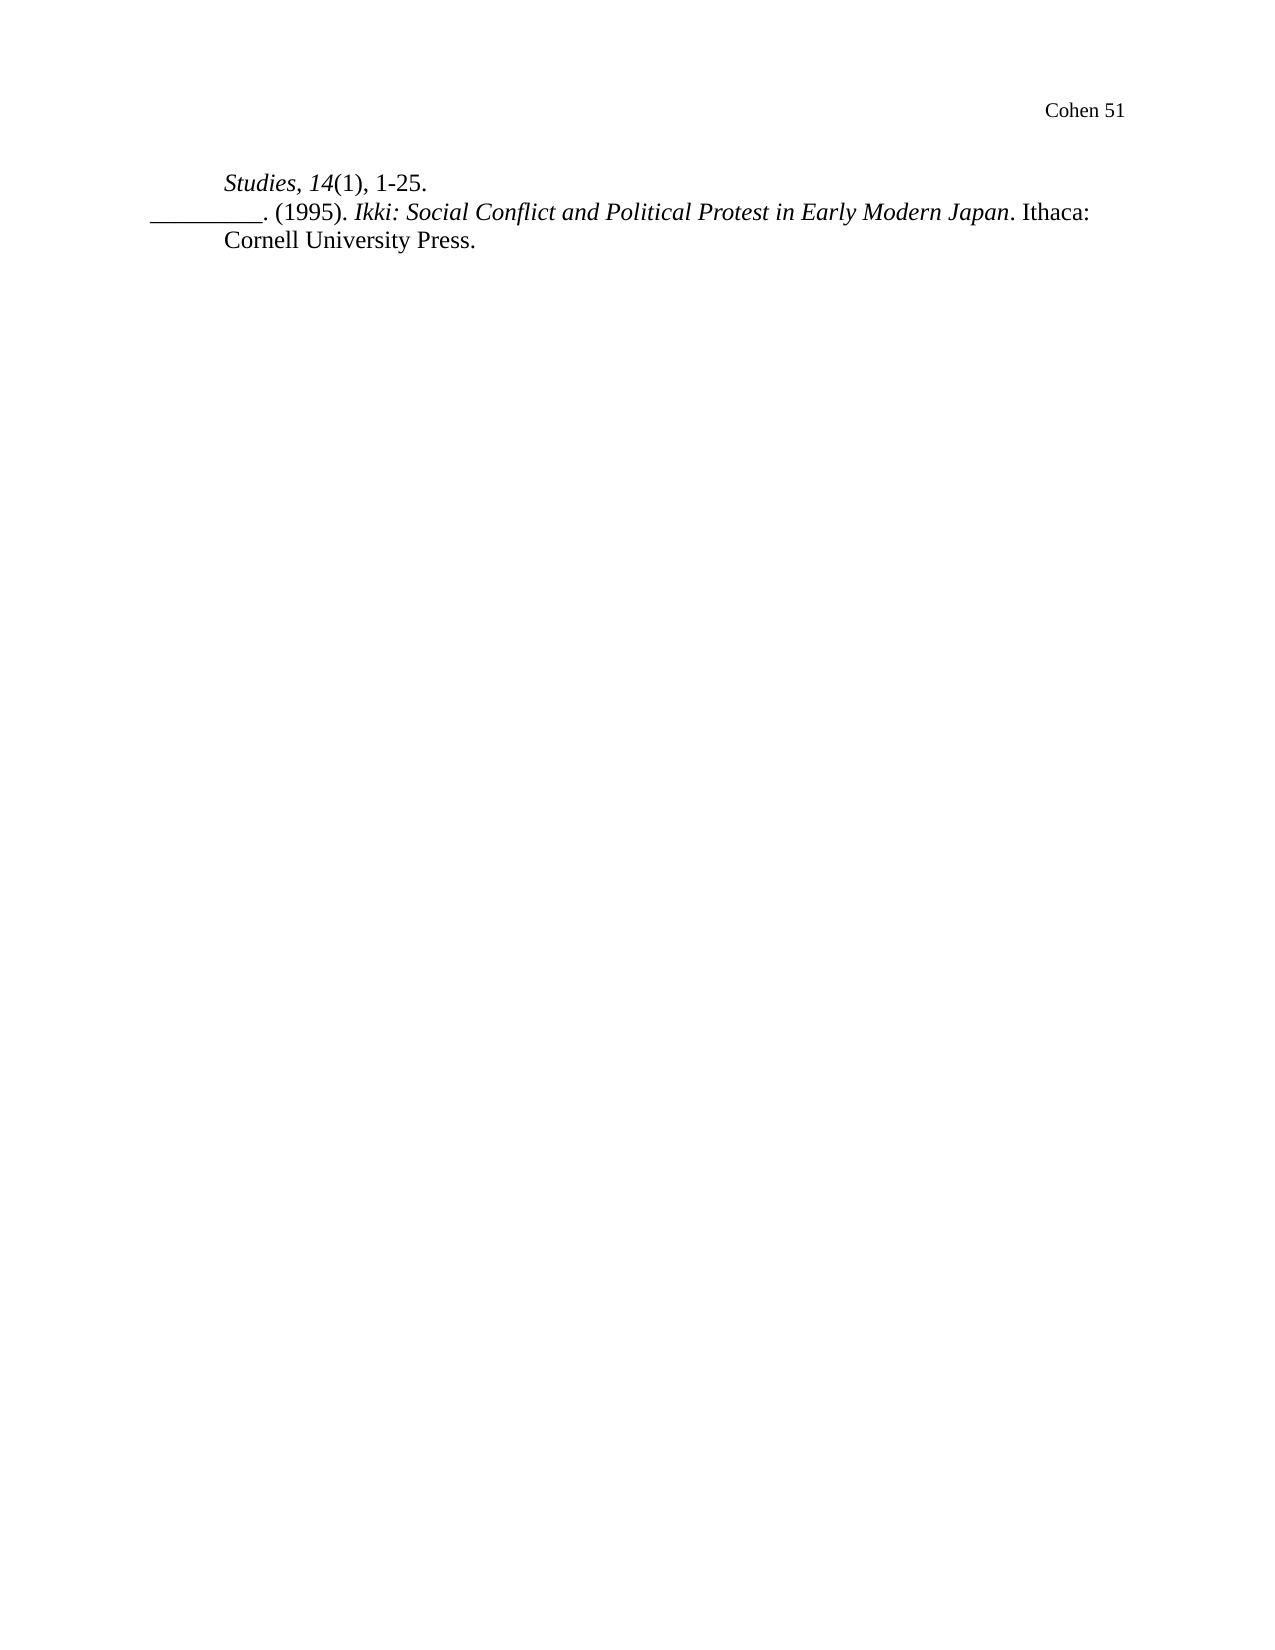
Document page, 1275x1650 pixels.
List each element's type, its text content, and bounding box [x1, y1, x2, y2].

text Studies, 14(1), 1-25. [150, 168, 1125, 197]
text _________. (1995). Ikki: Social Conflict and Political Protest in Early Modern Japan. Ithaca: Cornell University Press. [150, 197, 1125, 254]
